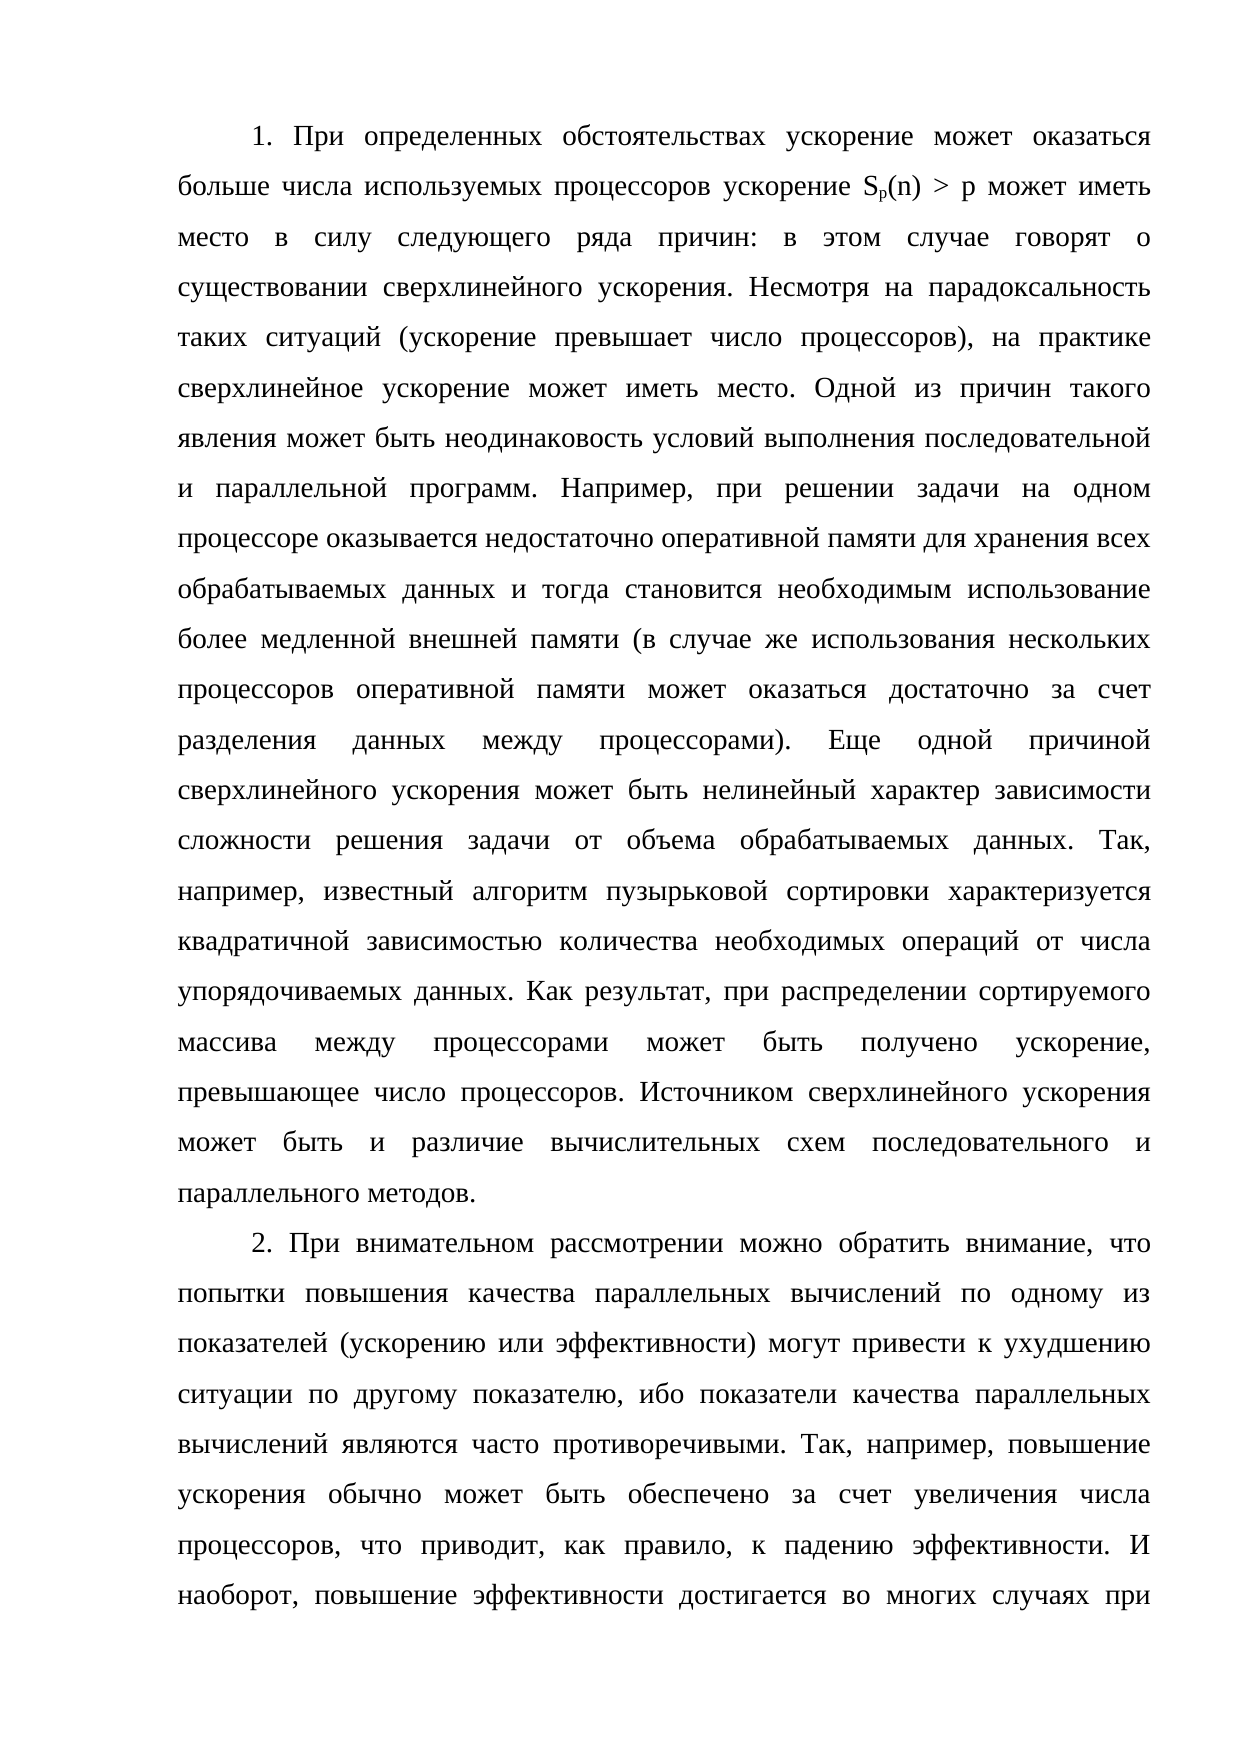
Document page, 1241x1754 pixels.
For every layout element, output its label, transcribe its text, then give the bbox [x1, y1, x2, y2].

text 1. При определенных обстоятельствах ускорение может оказаться больше числа используемых процессоров ускорение Sp(n) > p может иметь место в силу следующего ряда причин: в этом случае говорят о существовании сверхлинейного ускорения. Несмотря на парадоксальность таких ситуаций (ускорение превышает число процессоров), на практике сверхлинейное ускорение может иметь место. Одной из причин такого явления может быть неодинаковость условий выполнения последовательной и параллельной программ. Например, при решении задачи на одном процессоре оказывается недостаточно оперативной памяти для хранения всех обрабатываемых данных и тогда становится необходимым использование более медленной внешней памяти (в случае же использования нескольких процессоров оперативной памяти может оказаться достаточно за счет разделения данных между процессорами). Еще одной причиной сверхлинейного ускорения может быть нелинейный характер зависимости сложности решения задачи от объема обрабатываемых данных. Так, например, известный алгоритм пузырьковой сортировки характеризуется квадратичной зависимостью количества необходимых операций от числа упорядочиваемых данных. Как результат, при распределении сортируемого массива между процессорами может быть получено ускорение, превышающее число процессоров. Источником сверхлинейного ускорения может быть и различие вычислительных схем последовательного и параллельного методов. [177, 118, 1152, 1208]
text 2. При внимательном рассмотрении можно обратить внимание, что попытки повышения качества параллельных вычислений по одному из показателей (ускорению или эффективности) могут привести к ухудшению ситуации по другому показателю, ибо показатели качества параллельных вычислений являются часто противоречивыми. Так, например, повышение ускорения обычно может быть обеспечено за счет увеличения числа процессоров, что приводит, как правило, к падению эффективности. И наоборот, повышение эффективности достигается во многих случаях при [177, 1225, 1152, 1611]
